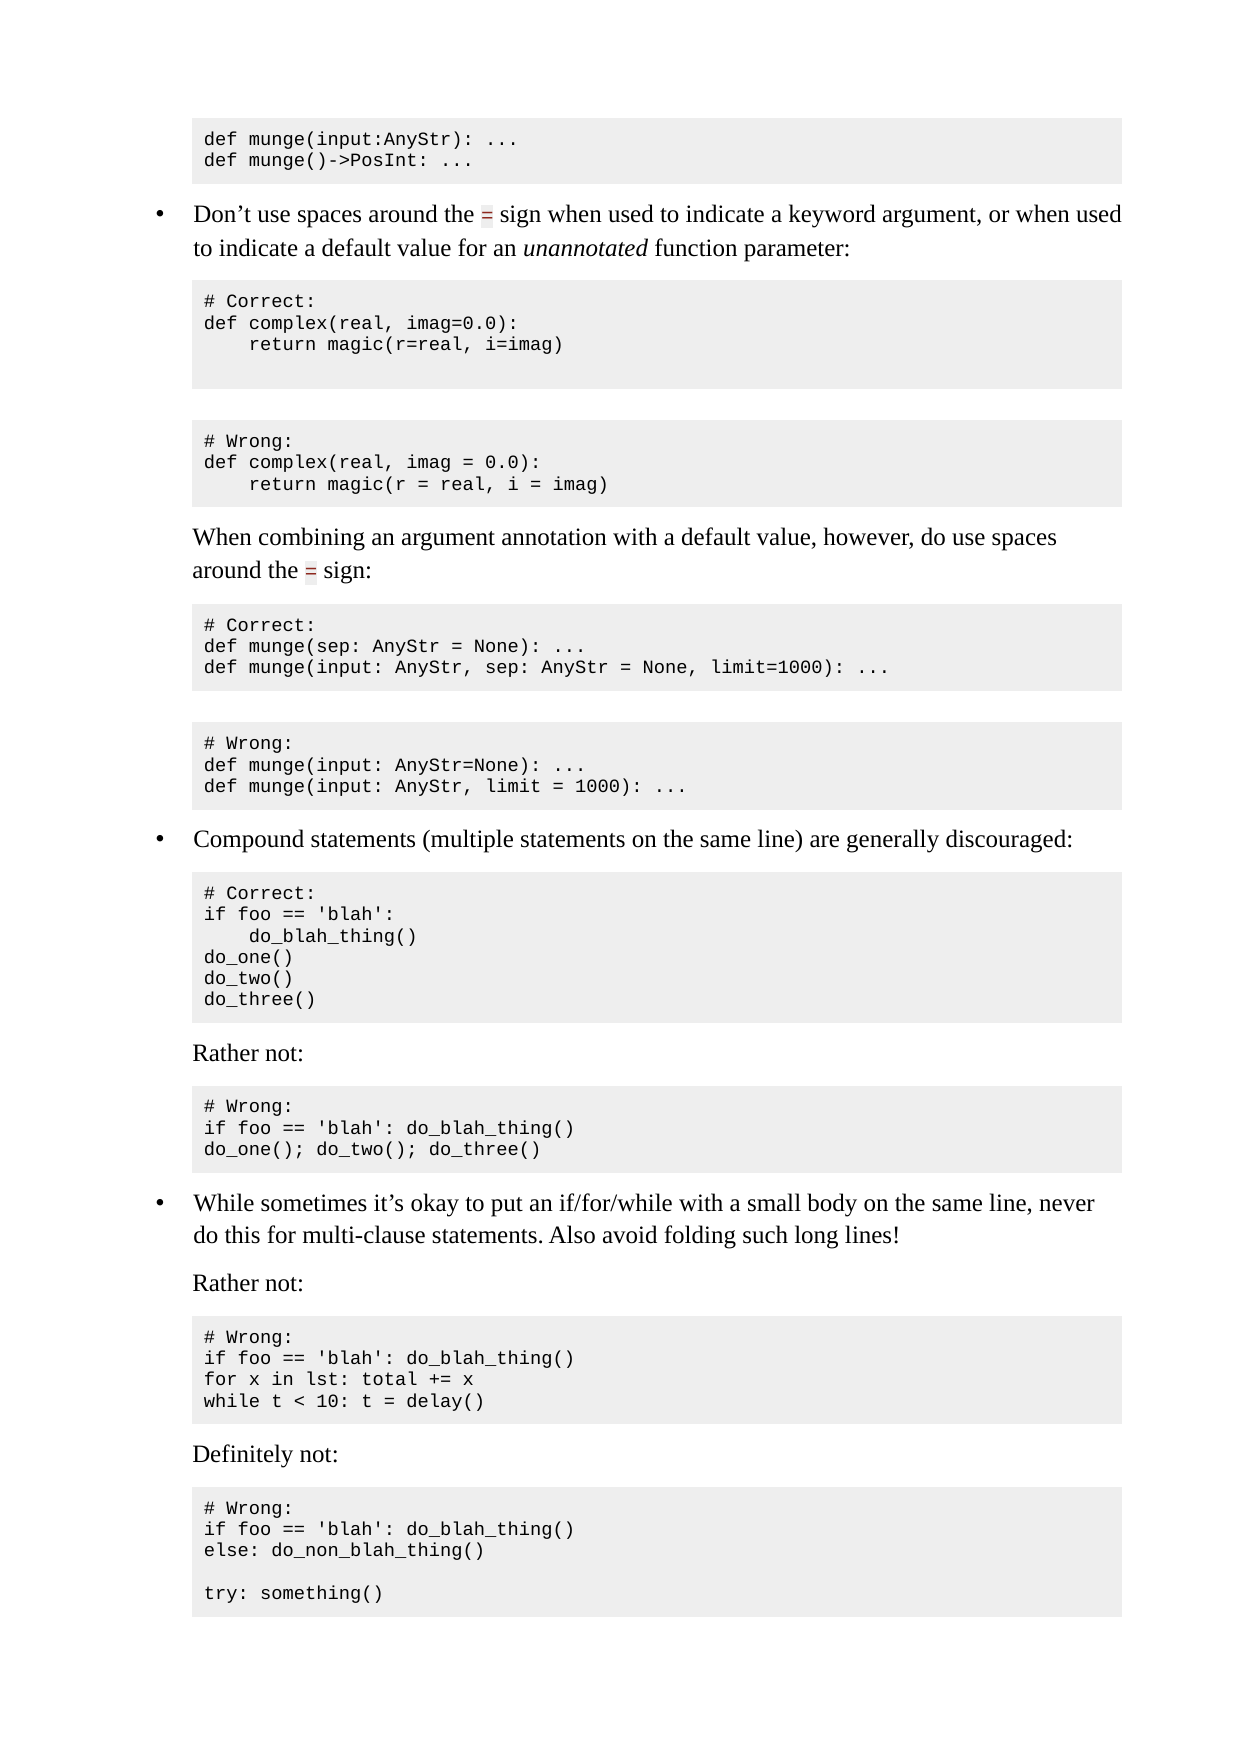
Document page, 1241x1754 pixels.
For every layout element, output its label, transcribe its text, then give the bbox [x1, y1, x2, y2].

text else: do_non_blah_thing() [192, 1541, 1122, 1562]
text # Correct: [192, 280, 1122, 313]
text # Wrong: [192, 1487, 1122, 1520]
text do_one() [192, 948, 1122, 969]
text def munge(sep: AnyStr = None): ... [192, 637, 1122, 658]
text def munge(input: AnyStr, limit = 1000): ... [192, 777, 1122, 810]
text for x in lst: total += x [192, 1370, 1122, 1391]
list Don’t use spaces around the = sign when used to indicate a keyword argument, or when used to indicate a default value for an unannotated function parameter: [156, 199, 1122, 262]
list While sometimes it’s okay to put an if/for/while with a small body on the same line, never do this for multi-clause statements. Also avoid folding such long lines! [156, 1188, 1122, 1249]
text def munge(input:AnyStr): ... [192, 118, 1122, 151]
text Definitely not: [192, 1439, 1122, 1468]
text try: something() [192, 1583, 1122, 1617]
text do_blah_thing() [192, 926, 1122, 948]
text def munge(input: AnyStr, sep: AnyStr = None, limit=1000): ... [192, 658, 1122, 691]
text if foo == 'blah': do_blah_thing() [192, 1520, 1122, 1541]
text # Wrong: [192, 420, 1122, 453]
text return magic(r = real, i = imag) [192, 474, 1122, 507]
text return magic(r=real, i=imag) [192, 335, 1122, 356]
text # Wrong: [192, 1316, 1122, 1349]
text def munge(input: AnyStr=None): ... [192, 755, 1122, 777]
text if foo == 'blah': [192, 905, 1122, 926]
text do_three() [192, 990, 1122, 1023]
text def complex(real, imag=0.0): [192, 313, 1122, 335]
text do_two() [192, 969, 1122, 990]
text # Wrong: [192, 722, 1122, 755]
text def complex(real, imag = 0.0): [192, 453, 1122, 474]
text Rather not: [192, 1268, 1122, 1297]
text def munge()->PosInt: ... [192, 151, 1122, 184]
text # Correct: [192, 604, 1122, 637]
text while t < 10: t = delay() [192, 1391, 1122, 1424]
text if foo == 'blah': do_blah_thing() [192, 1118, 1122, 1140]
text # Correct: [192, 872, 1122, 905]
text do_one(); do_two(); do_three() [192, 1140, 1122, 1173]
list Compound statements (multiple statements on the same line) are generally discouraged: [156, 824, 1122, 853]
text Rather not: [192, 1038, 1122, 1067]
text When combining an argument annotation with a default value, however, do use spaces around the = sign: [192, 522, 1122, 585]
text # Wrong: [192, 1086, 1122, 1118]
text if foo == 'blah': do_blah_thing() [192, 1349, 1122, 1370]
